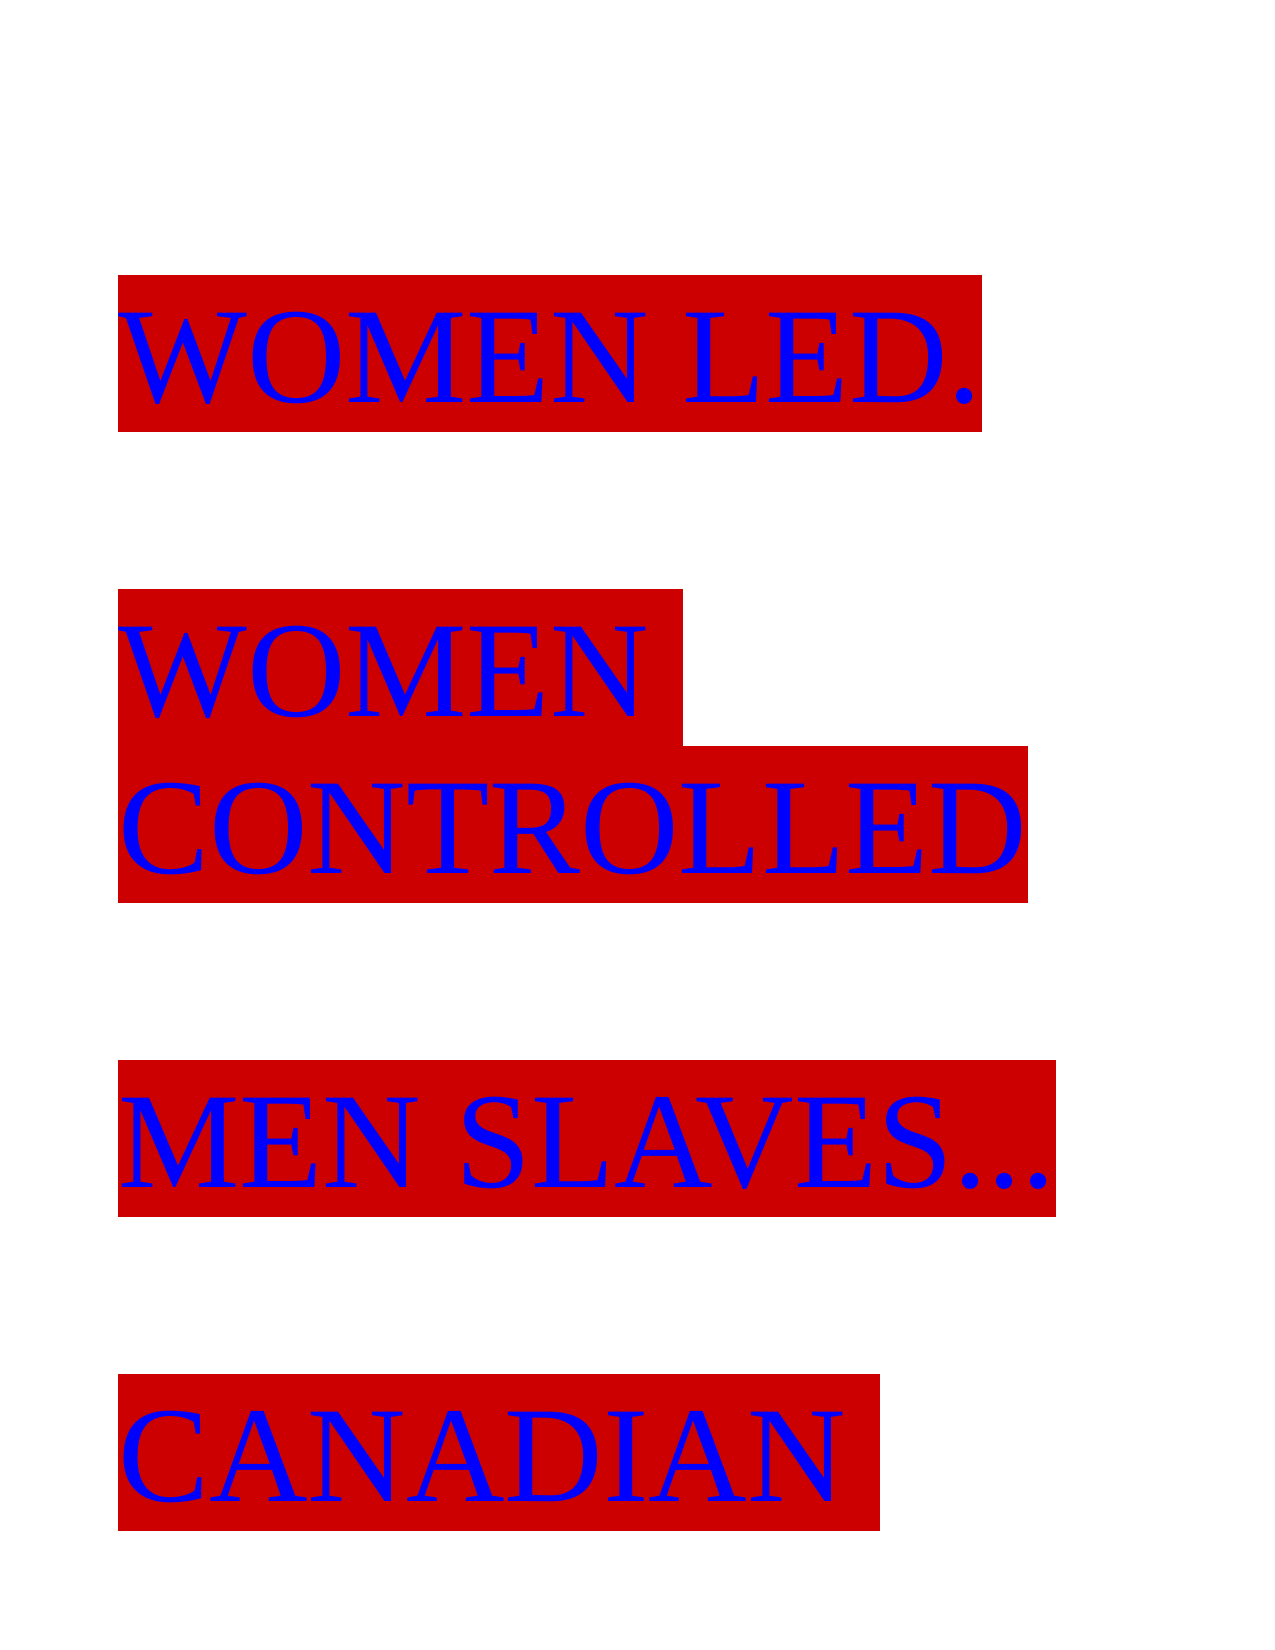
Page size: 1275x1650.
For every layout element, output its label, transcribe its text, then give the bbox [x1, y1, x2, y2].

text WOMEN LED. WOMEN CONTROLLED MEN SLAVES... CANADIAN [118, 118, 1157, 1531]
